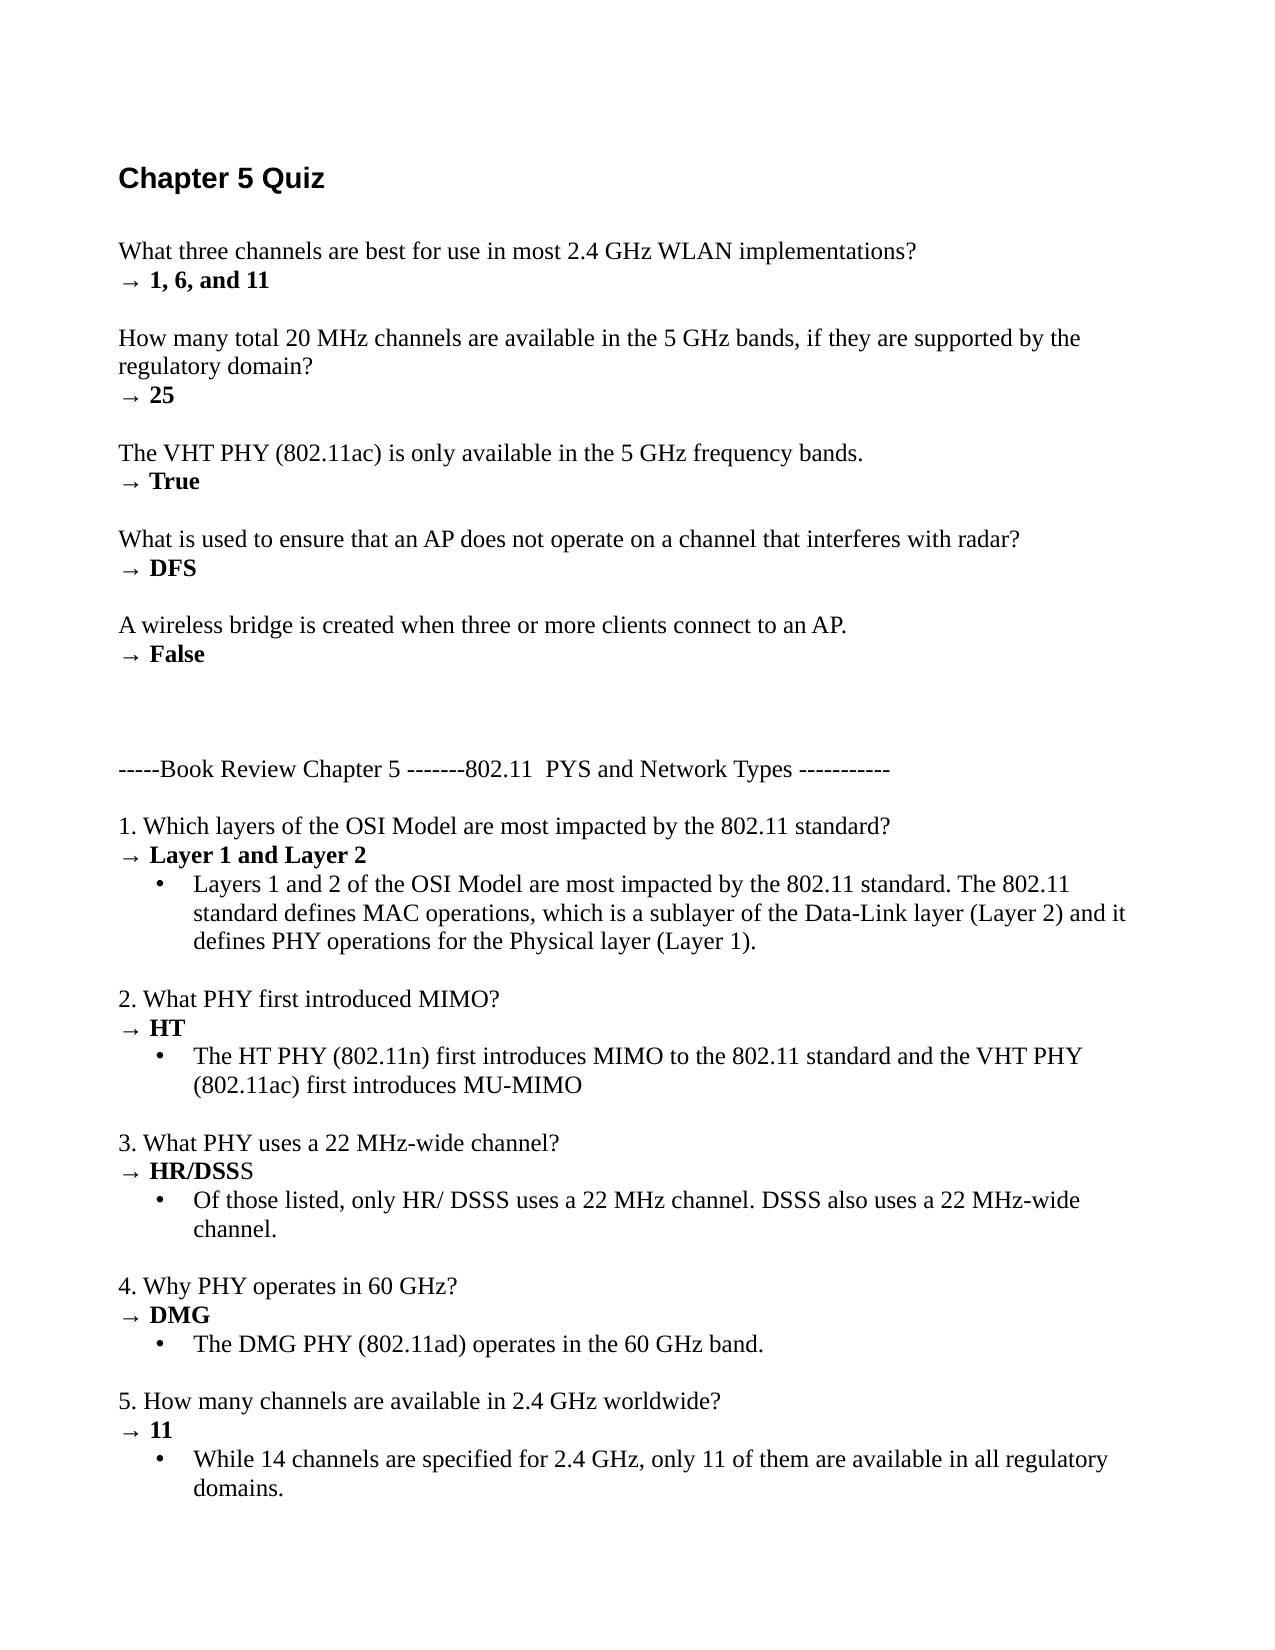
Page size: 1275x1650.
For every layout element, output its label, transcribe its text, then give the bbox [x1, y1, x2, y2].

list Layers 1 and 2 of the OSI Model are most impacted by the 802.11 standard. The 802.11 standard defines MAC operations, which is a sublayer of the Data-Link layer (Layer 2) and it defines PHY operations for the Physical layer (Layer 1). [156, 869, 1157, 955]
text → False [118, 639, 1157, 668]
text → True [118, 466, 1157, 495]
list While 14 channels are specified for 2.4 GHz, only 11 of them are available in all regulatory domains. [156, 1444, 1157, 1501]
list The HT PHY (802.11n) first introduces MIMO to the 802.11 standard and the VHT PHY (802.11ac) first introduces MU-MIMO [156, 1041, 1157, 1099]
text → DMG [118, 1300, 1157, 1329]
text → 25 [118, 380, 1157, 409]
list The DMG PHY (802.11ad) operates in the 60 GHz band. [156, 1329, 1157, 1358]
text → Layer 1 and Layer 2 [118, 840, 1157, 869]
text → HR/DSSS [118, 1156, 1157, 1185]
subtitle Chapter 5 Quiz [118, 161, 1157, 195]
text → HT [118, 1013, 1157, 1041]
text 5. How many channels are available in 2.4 GHz worldwide? [118, 1386, 1157, 1415]
text A wireless bridge is created when three or more clients connect to an AP. [118, 610, 1157, 639]
text What three channels are best for use in most 2.4 GHz WLAN implementations? [118, 236, 1157, 265]
text The VHT PHY (802.11ac) is only available in the 5 GHz frequency bands. [118, 438, 1157, 466]
text → 11 [118, 1415, 1157, 1444]
text 1. Which layers of the OSI Model are most impacted by the 802.11 standard? [118, 811, 1157, 840]
text 2. What PHY first introduced MIMO? [118, 984, 1157, 1013]
text → 1, 6, and 11 [118, 265, 1157, 294]
text → DFS [118, 553, 1157, 581]
text -----Book Review Chapter 5 -------802.11 PYS and Network Types ----------- [118, 754, 1157, 783]
text How many total 20 MHz channels are available in the 5 GHz bands, if they are supported by the regulatory domain? [118, 323, 1157, 380]
list Of those listed, only HR/ DSSS uses a 22 MHz channel. DSSS also uses a 22 MHz-wide channel. [156, 1185, 1157, 1243]
text What is used to ensure that an AP does not operate on a channel that interferes with radar? [118, 524, 1157, 553]
text 4. Why PHY operates in 60 GHz? [118, 1271, 1157, 1300]
text 3. What PHY uses a 22 MHz-wide channel? [118, 1128, 1157, 1156]
